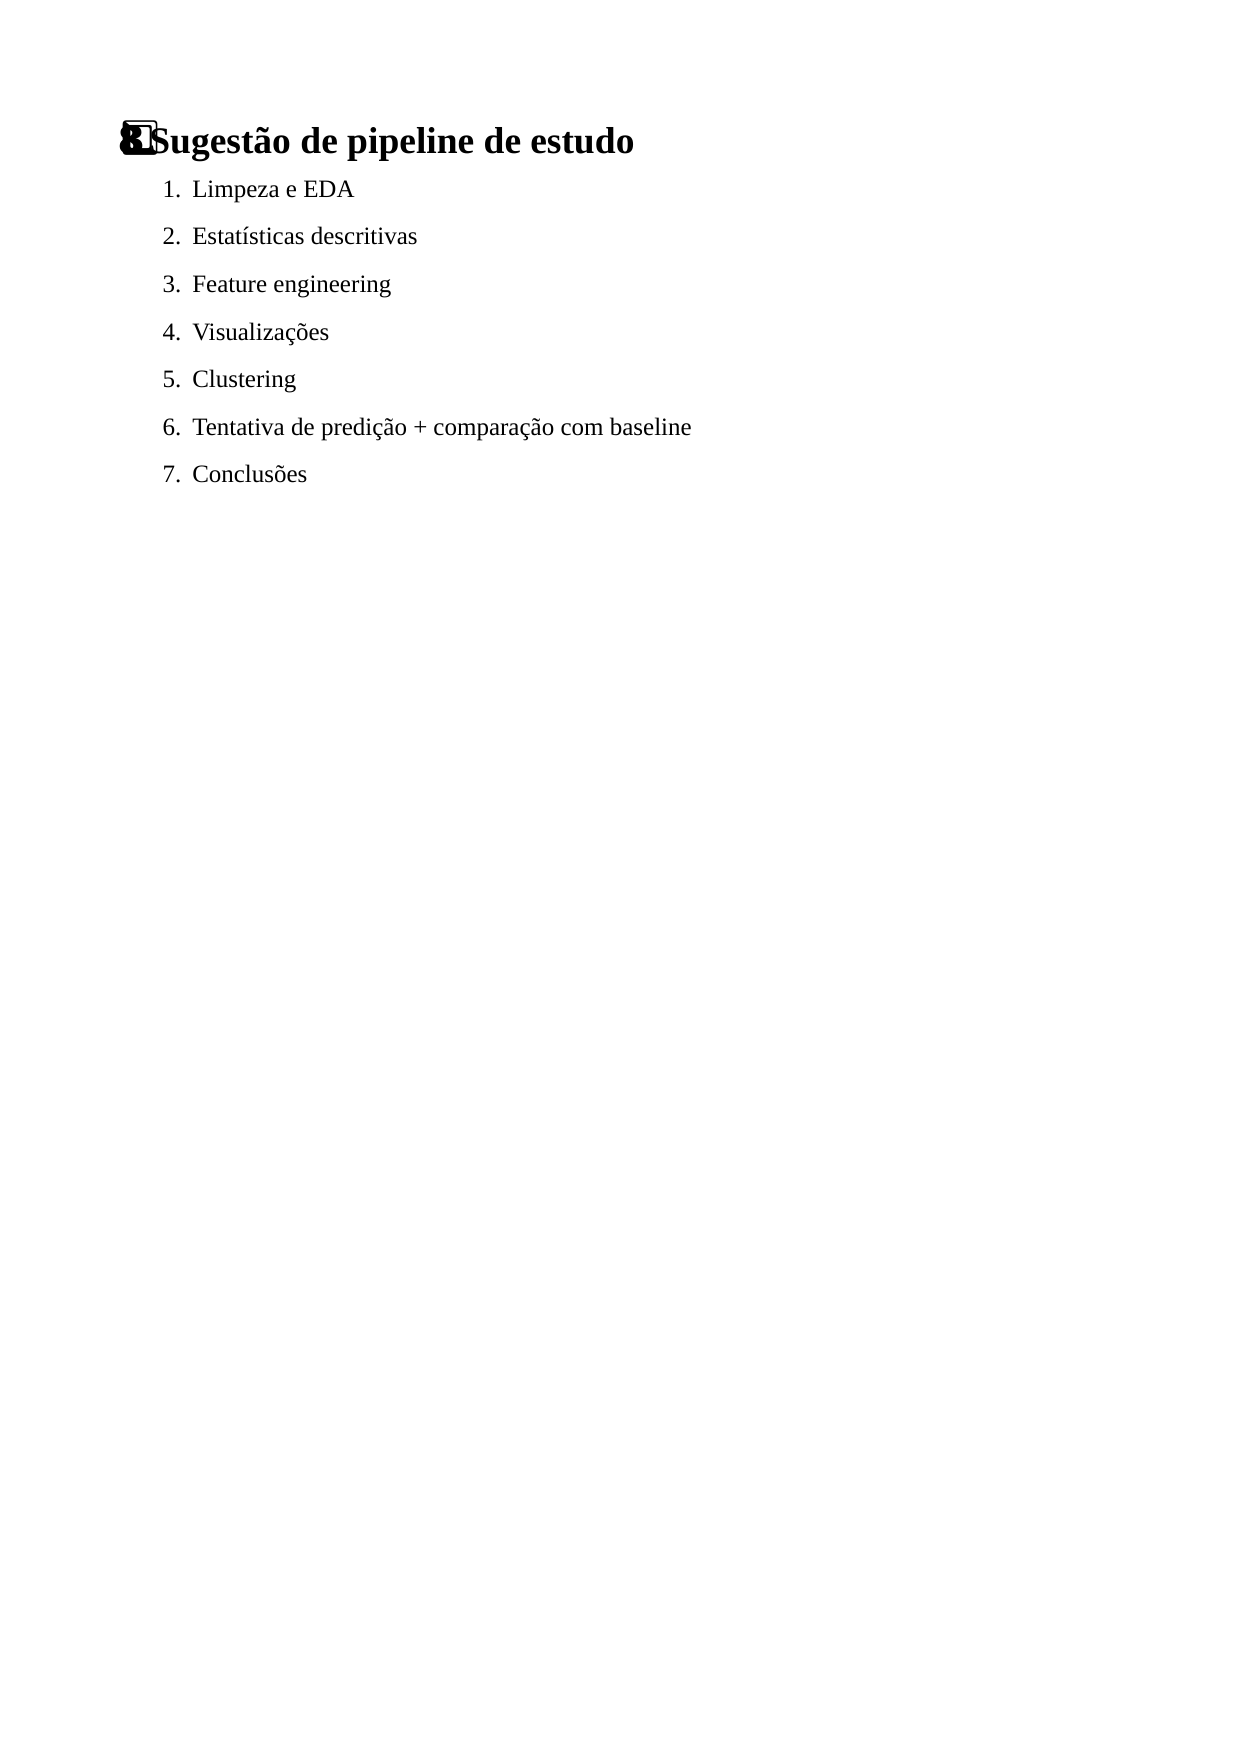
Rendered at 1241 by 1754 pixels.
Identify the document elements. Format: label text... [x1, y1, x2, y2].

list Conclusões [162, 459, 1122, 488]
list Estatísticas descritivas [162, 221, 1122, 250]
list Limpeza e EDA [162, 174, 1122, 202]
list Tentativa de predição + comparação com baseline [162, 412, 1122, 441]
list Clustering [162, 364, 1122, 393]
list Visualizações [162, 317, 1122, 345]
list Feature engineering [162, 269, 1122, 298]
subtitle 8️⃣ Sugestão de pipeline de estudo [118, 118, 1122, 161]
